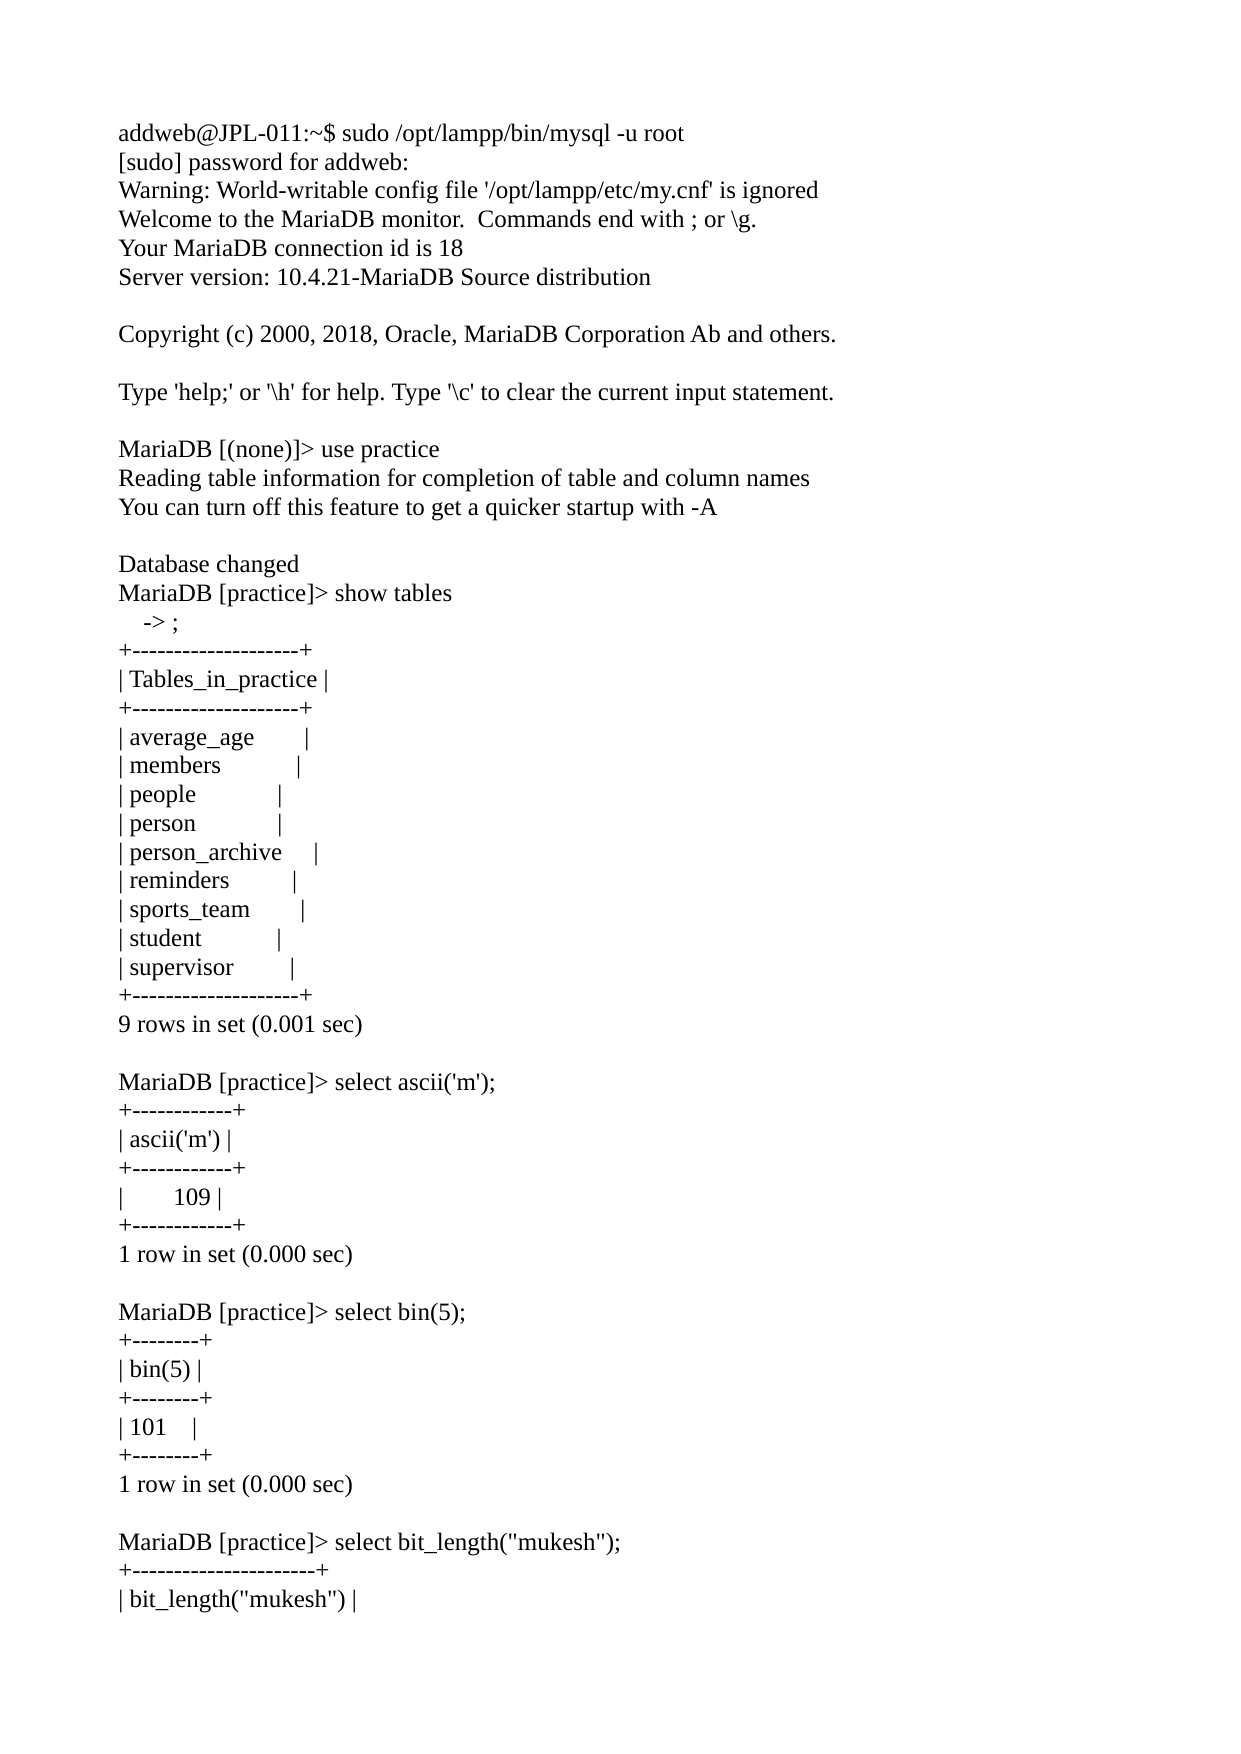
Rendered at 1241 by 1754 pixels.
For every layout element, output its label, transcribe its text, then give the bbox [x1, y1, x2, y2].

text | 101 | [118, 1412, 1122, 1441]
text You can turn off this feature to get a quicker startup with -A [118, 492, 1122, 521]
text Reading table information for completion of table and column names [118, 463, 1122, 492]
text | bit_length("mukesh") | [118, 1584, 1122, 1613]
text | supervisor | [118, 952, 1122, 981]
text | person | [118, 808, 1122, 837]
text +--------+ [118, 1383, 1122, 1412]
text +--------+ [118, 1441, 1122, 1469]
text +--------+ [118, 1326, 1122, 1354]
text +--------------------+ [118, 636, 1122, 664]
text | average_age | [118, 722, 1122, 751]
text MariaDB [practice]> select ascii('m'); [118, 1067, 1122, 1096]
text Database changed [118, 549, 1122, 578]
text MariaDB [(none)]> use practice [118, 434, 1122, 463]
text MariaDB [practice]> select bin(5); [118, 1297, 1122, 1326]
text Server version: 10.4.21-MariaDB Source distribution [118, 262, 1122, 291]
text | reminders | [118, 866, 1122, 894]
text +------------+ [118, 1153, 1122, 1182]
text | people | [118, 779, 1122, 808]
text -> ; [118, 607, 1122, 636]
text | ascii('m') | [118, 1124, 1122, 1153]
text MariaDB [practice]> select bit_length("mukesh"); [118, 1527, 1122, 1556]
text Type 'help;' or '\h' for help. Type '\c' to clear the current input statement. [118, 377, 1122, 406]
text +------------+ [118, 1211, 1122, 1239]
text 1 row in set (0.000 sec) [118, 1239, 1122, 1268]
text 1 row in set (0.000 sec) [118, 1469, 1122, 1498]
text | bin(5) | [118, 1354, 1122, 1383]
text Copyright (c) 2000, 2018, Oracle, MariaDB Corporation Ab and others. [118, 319, 1122, 348]
text | 109 | [118, 1182, 1122, 1211]
text +------------+ [118, 1096, 1122, 1124]
text MariaDB [practice]> show tables [118, 578, 1122, 607]
text Your MariaDB connection id is 18 [118, 233, 1122, 262]
text +--------------------+ [118, 693, 1122, 722]
text +----------------------+ [118, 1556, 1122, 1584]
text Welcome to the MariaDB monitor. Commands end with ; or \g. [118, 204, 1122, 233]
text [sudo] password for addweb: [118, 147, 1122, 176]
text | members | [118, 751, 1122, 779]
text | sports_team | [118, 894, 1122, 923]
text addweb@JPL-011:~$ sudo /opt/lampp/bin/mysql -u root [118, 118, 1122, 147]
text Warning: World-writable config file '/opt/lampp/etc/my.cnf' is ignored [118, 176, 1122, 204]
text +--------------------+ [118, 981, 1122, 1009]
text 9 rows in set (0.001 sec) [118, 1009, 1122, 1038]
text | person_archive | [118, 837, 1122, 866]
text | student | [118, 923, 1122, 952]
text | Tables_in_practice | [118, 664, 1122, 693]
